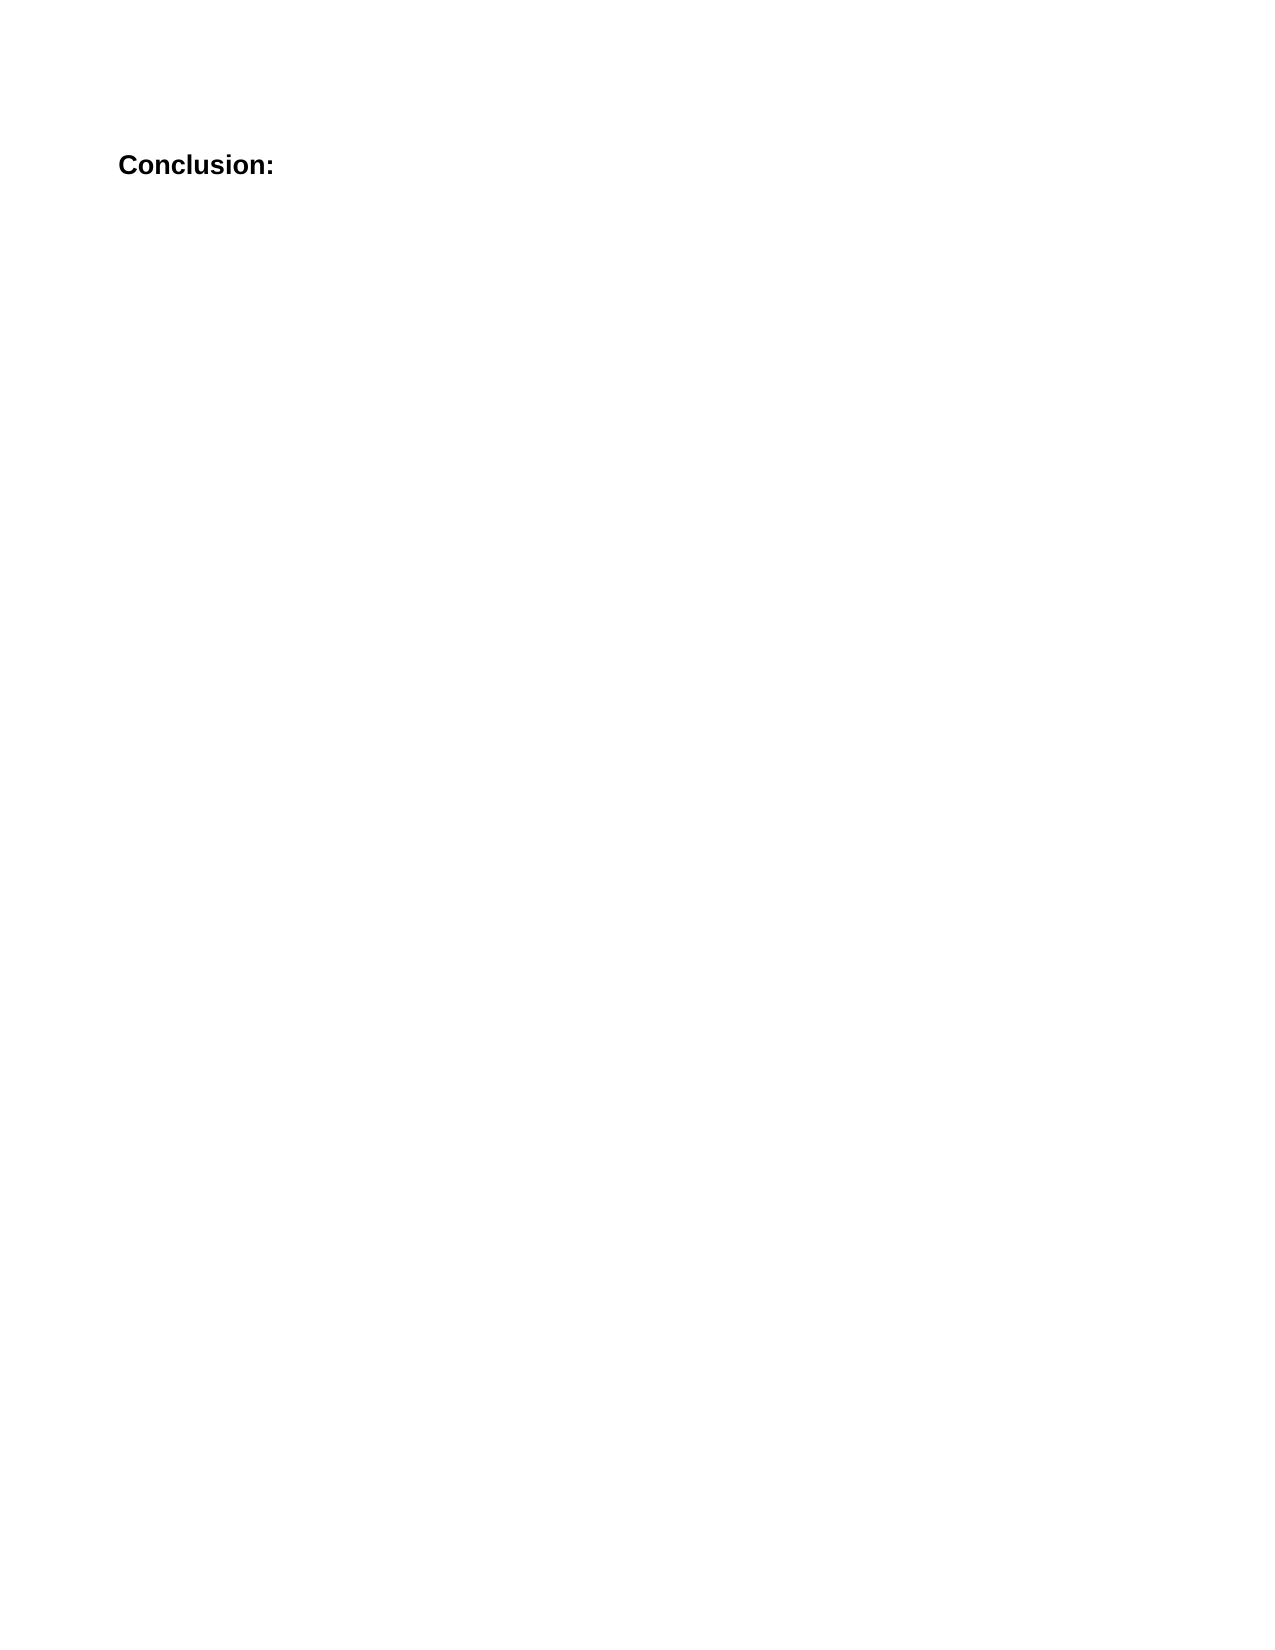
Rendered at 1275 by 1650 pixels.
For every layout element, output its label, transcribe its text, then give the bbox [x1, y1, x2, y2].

text Conclusion: [118, 149, 1157, 181]
